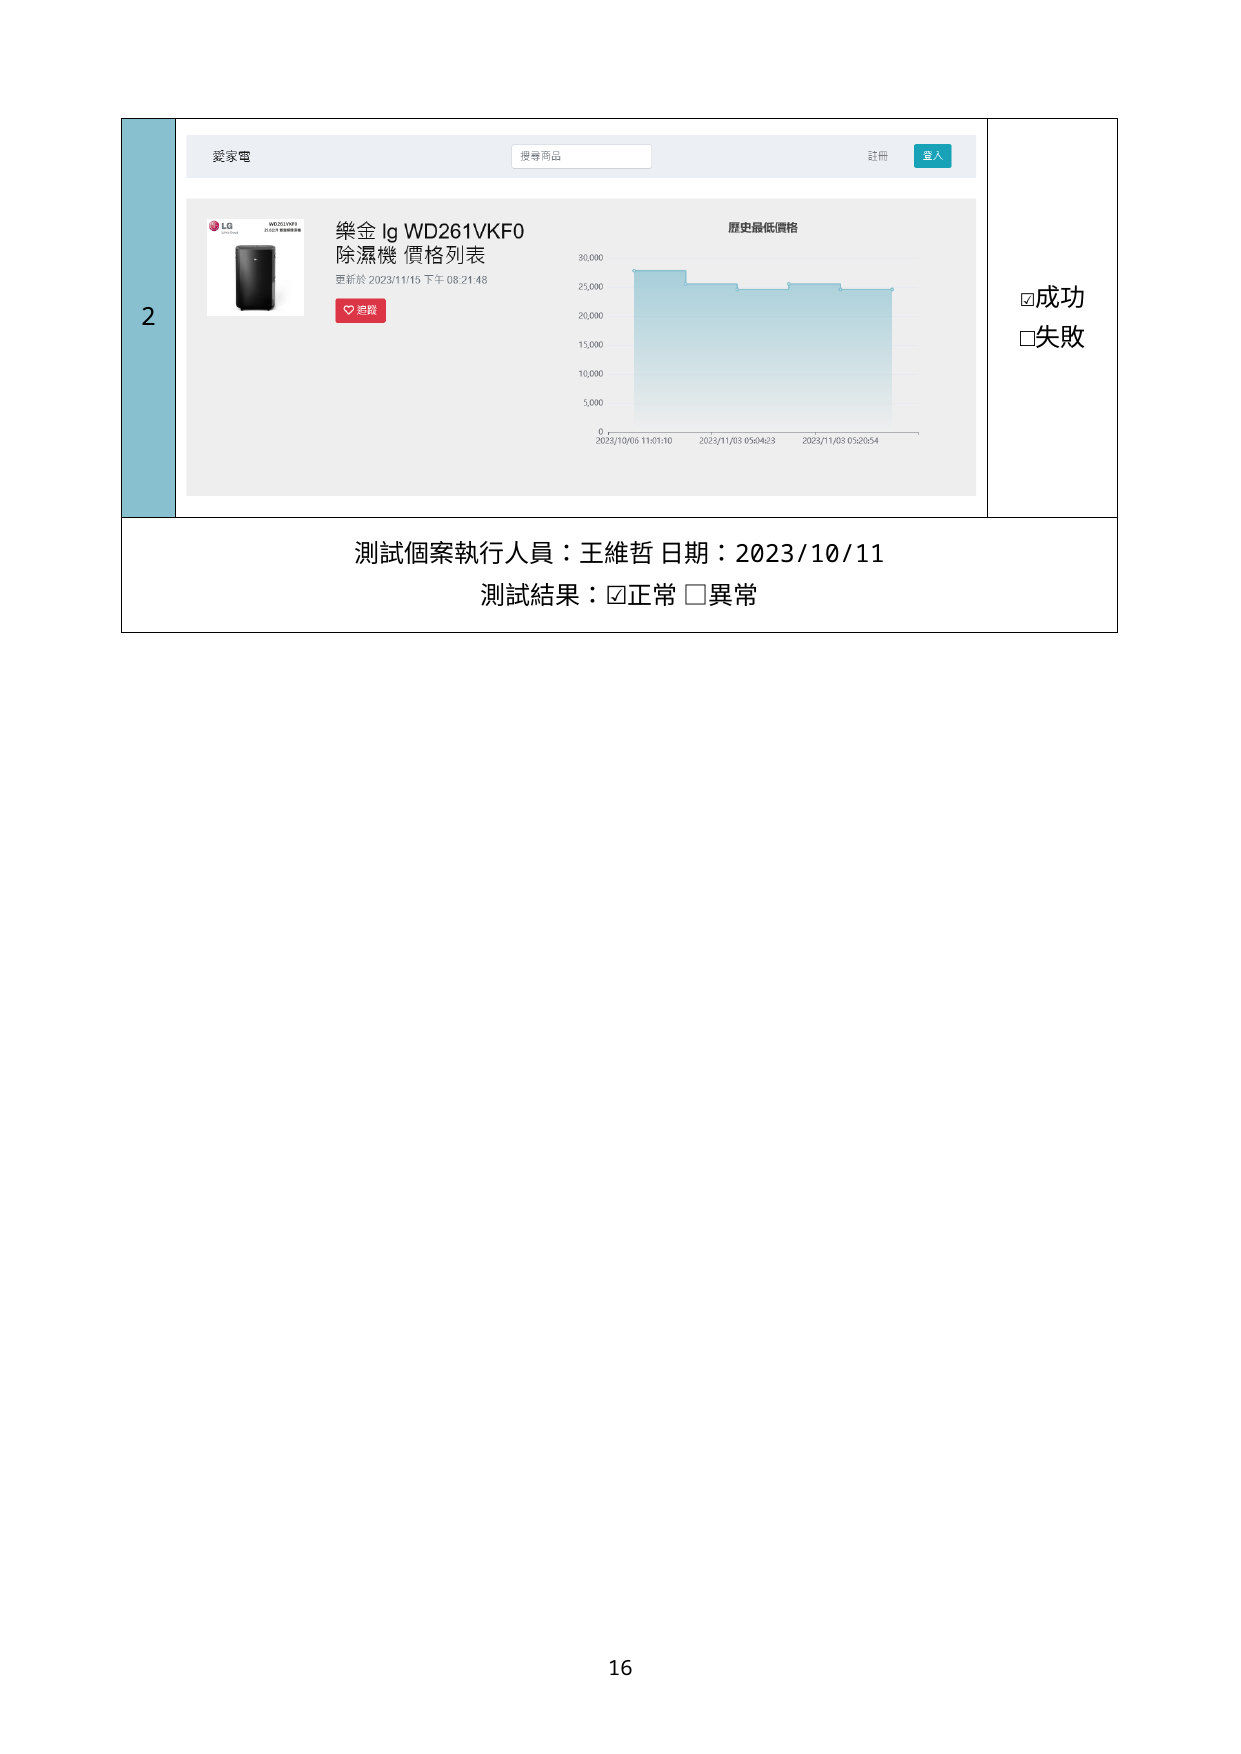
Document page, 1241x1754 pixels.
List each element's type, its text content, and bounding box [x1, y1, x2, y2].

picture [186, 135, 977, 496]
table_cell ☑成功 □失敗 [988, 119, 1117, 517]
table_cell 2 [122, 119, 175, 517]
table_cell [176, 119, 987, 517]
table_cell 測試個案執行人員：王維哲 日期：2023/10/11 測試結果：☑正常 □異常 [122, 518, 1117, 632]
